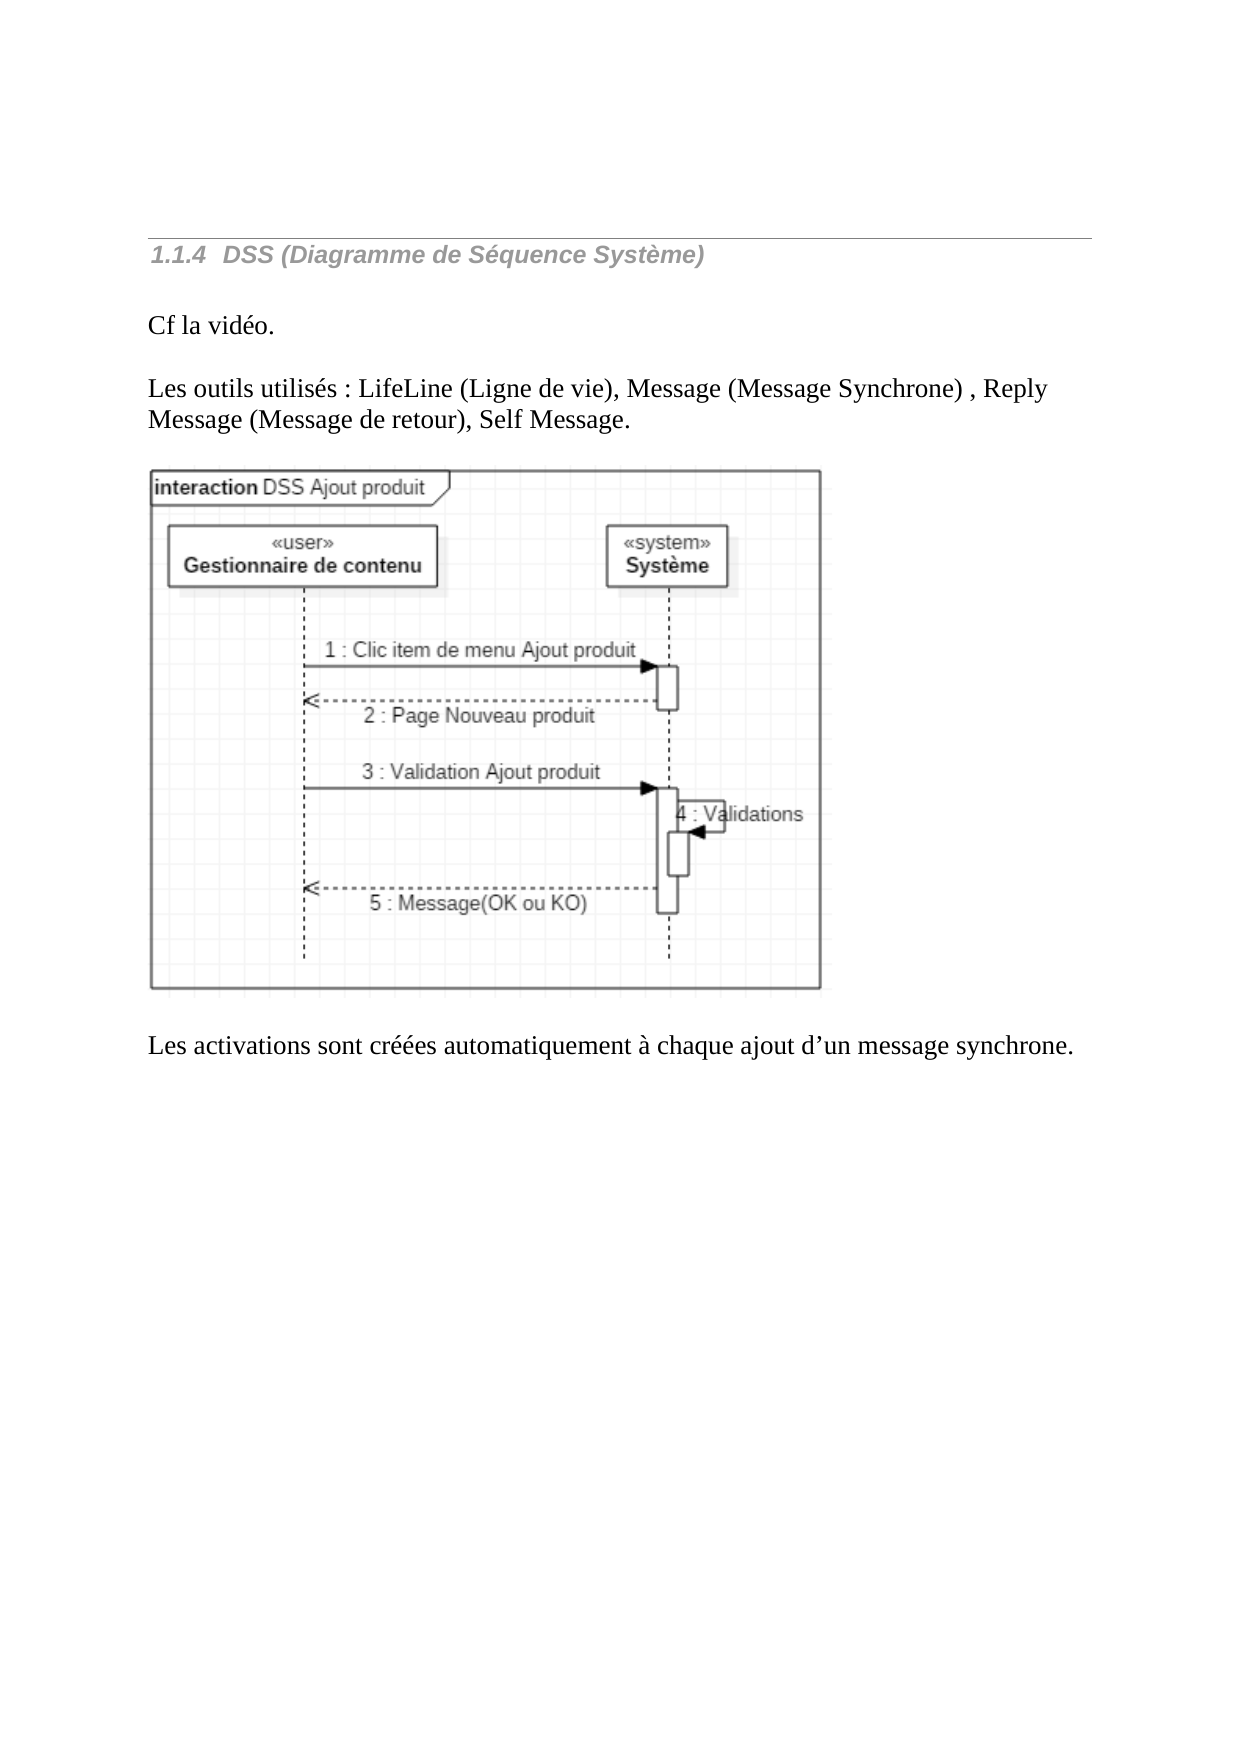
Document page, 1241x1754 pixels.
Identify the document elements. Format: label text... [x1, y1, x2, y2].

picture [147, 465, 833, 998]
text Les activations sont créées automatiquement à chaque ajout d’un message synchrone. [148, 1029, 1092, 1060]
text Les outils utilisés : LifeLine (Ligne de vie), Message (Message Synchrone) , Reply Message (Message de retour), Self Message. [148, 372, 1092, 434]
subtitle DSS (Diagramme de Séquence Système) [148, 239, 1092, 272]
text Cf la vidéo. [148, 309, 1092, 341]
